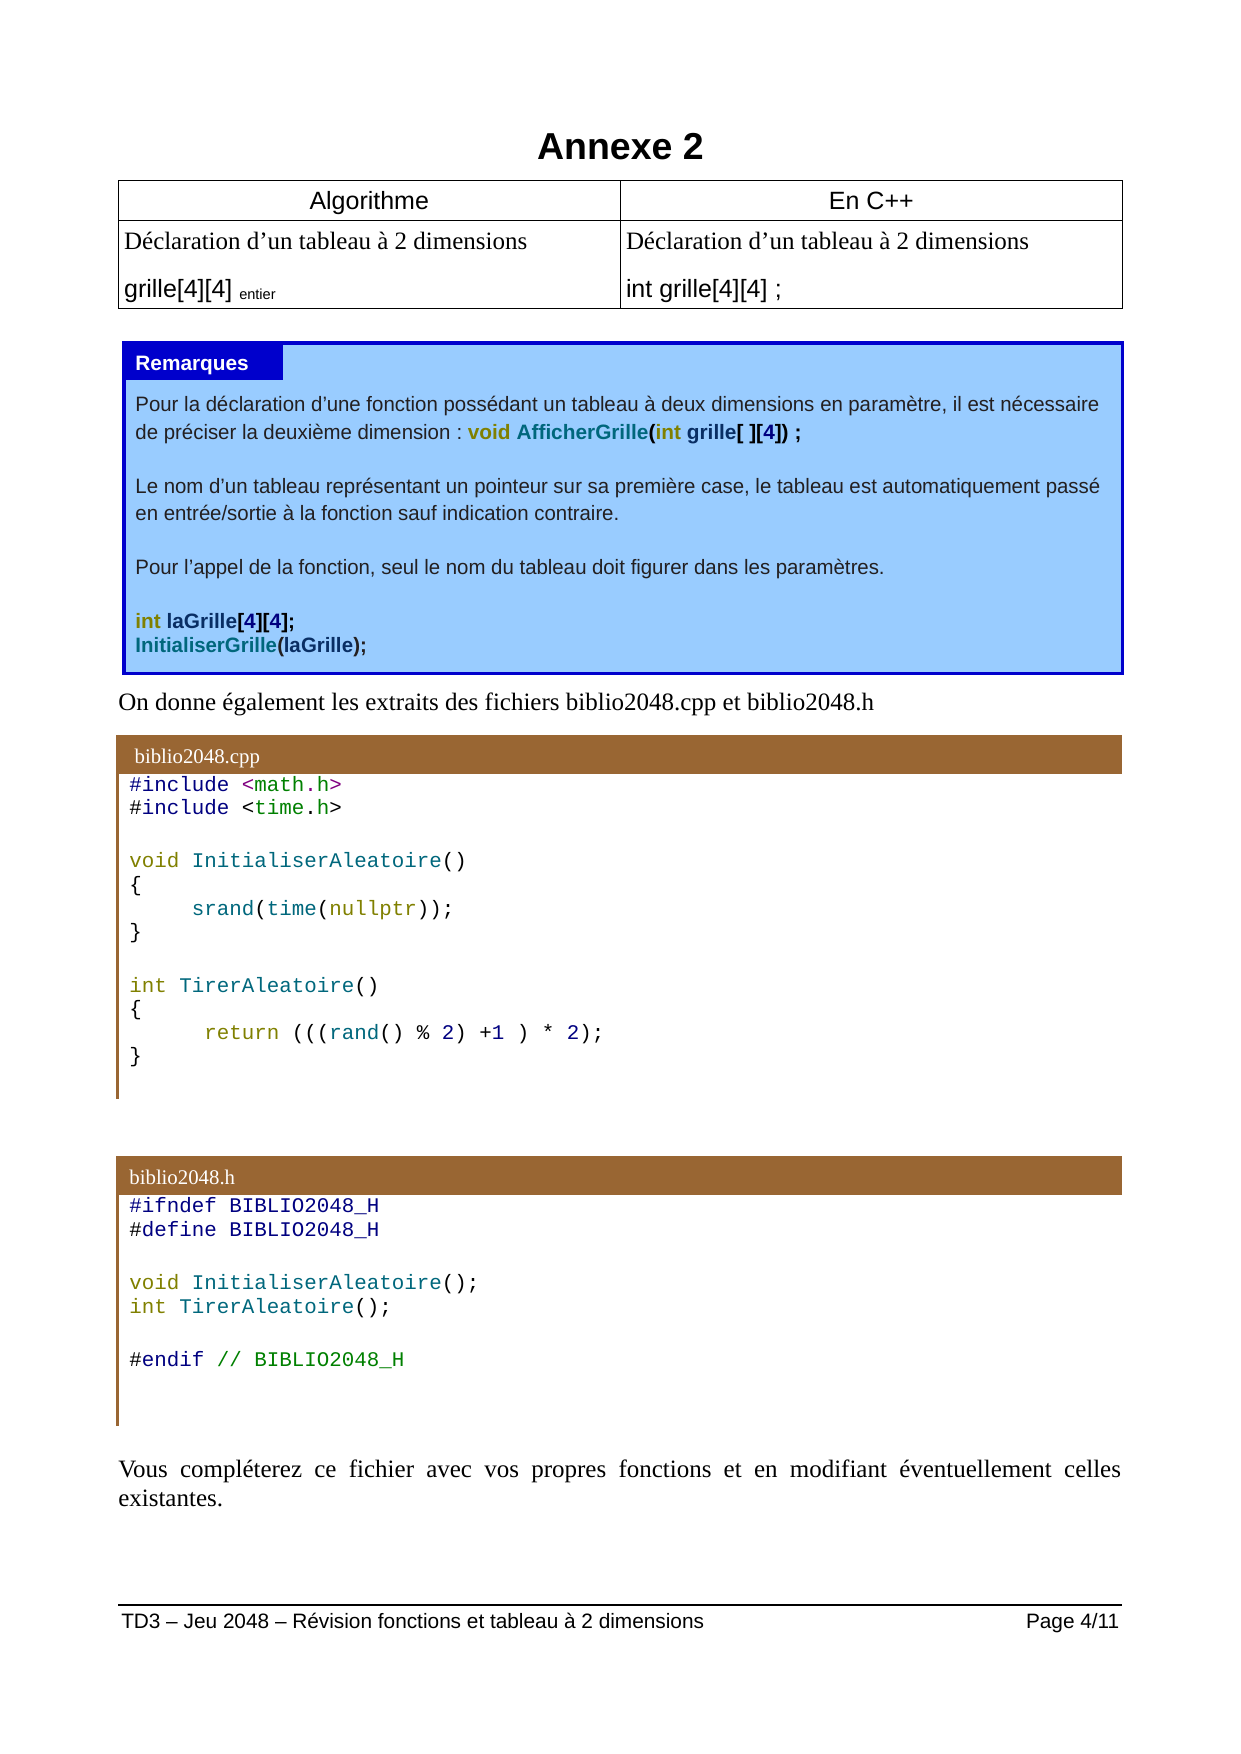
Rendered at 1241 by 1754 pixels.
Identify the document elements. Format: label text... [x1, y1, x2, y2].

table_cell #ifndef BIBLIO2048_H #define BIBLIO2048_H void InitialiserAleatoire(); int TirerAleatoire(); #endif // BIBLIO2048_H [119, 1195, 1122, 1426]
table_header Algorithme [119, 181, 620, 220]
table_header biblio2048.h [119, 1159, 1122, 1195]
table_cell Pour la déclaration d’une fonction possédant un tableau à deux dimensions en paramètre, il est nécessaire de préciser la deuxième dimension : void AfficherGrille(int grille[ ][4]) ; Le nom d’un tableau représentant un pointeur sur sa première case, le tableau est automatiquement passé en entrée/sortie à la fonction sauf indication contraire. Pour l’appel de la fonction, seul le nom du tableau doit figurer dans les paramètres. int laGrille[4][4]; InitialiserGrille(laGrille); [126, 380, 1121, 672]
text Vous compléterez ce fichier avec vos propres fonctions et en modifiant éventuellement celles existantes. [118, 1454, 1122, 1512]
table_header [283, 345, 1121, 380]
table_header Remarques [126, 345, 283, 380]
text On donne également les extraits des fichiers biblio2048.cpp et biblio2048.h [118, 687, 1122, 716]
table_header En C++ [621, 181, 1122, 220]
table_cell Déclaration d’un tableau à 2 dimensions int grille[4][4] ; [621, 221, 1122, 308]
table_cell Déclaration d’un tableau à 2 dimensions grille[4][4] entier [119, 221, 620, 308]
table_header biblio2048.cpp [119, 738, 1122, 774]
subtitle Annexe 2 [118, 124, 1122, 167]
table_cell #include <math.h> #include <time.h> void InitialiserAleatoire() { srand(time(nullptr)); } int TirerAleatoire() { return (((rand() % 2) +1 ) * 2); } [119, 774, 1122, 1099]
